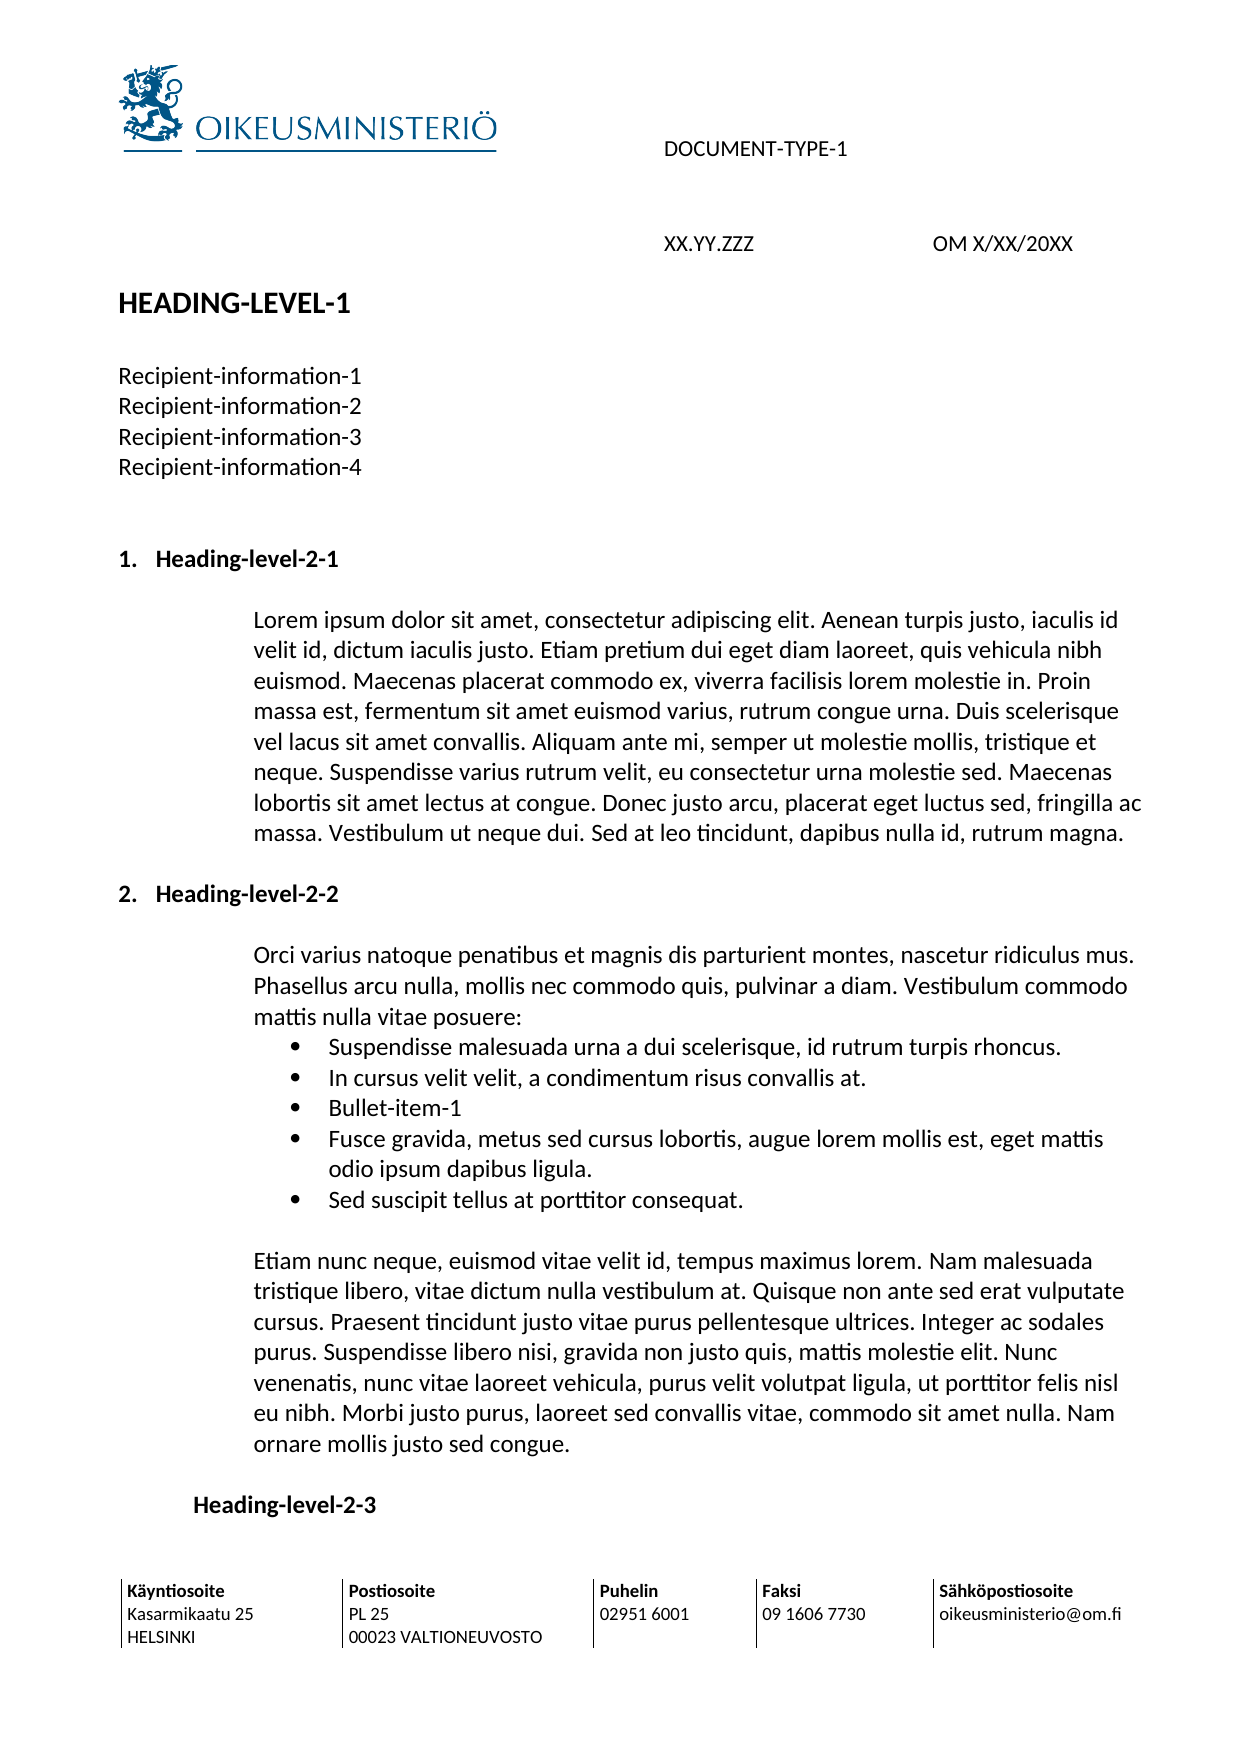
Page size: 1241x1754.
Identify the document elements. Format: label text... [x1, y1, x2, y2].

subtitle HEADING-LEVEL-1 [118, 283, 1146, 322]
text Recipient-information-3 [118, 421, 1146, 451]
text Recipient-information-4 [118, 451, 1146, 482]
list Sed suscipit tellus at porttitor consequat. [291, 1184, 1146, 1214]
subtitle Heading-level-2-3 [193, 1489, 1146, 1519]
text Recipient-information-1 [118, 360, 1146, 390]
subtitle Heading-level-2-2 [118, 879, 1146, 909]
text Recipient-information-2 [118, 390, 1146, 421]
list In cursus velit velit, a condimentum risus convallis at. [291, 1062, 1146, 1092]
subtitle Heading-level-2-1 [118, 543, 1146, 573]
list Orci varius natoque penatibus et magnis dis parturient montes, nascetur ridiculus mus. Phasellus arcu nulla, mollis nec commodo quis, pulvinar a diam. Vestibulum commodo mattis nulla vitae posuere: [253, 940, 1146, 1031]
list Lorem ipsum dolor sit amet, consectetur adipiscing elit. Aenean turpis justo, iaculis id velit id, dictum iaculis justo. Etiam pretium dui eget diam laoreet, quis vehicula nibh euismod. Maecenas placerat commodo ex, viverra facilisis lorem molestie in. Proin massa est, fermentum sit amet euismod varius, rutrum congue urna. Duis scelerisque vel lacus sit amet convallis. Aliquam ante mi, semper ut molestie mollis, tristique et neque. Suspendisse varius rutrum velit, eu consectetur urna molestie sed. Maecenas lobortis sit amet lectus at congue. Donec justo arcu, placerat eget luctus sed, fringilla ac massa. Vestibulum ut neque dui. Sed at leo tincidunt, dapibus nulla id, rutrum magna. [253, 604, 1146, 848]
list Bullet-item-1 [291, 1092, 1146, 1123]
list Suspendisse malesuada urna a dui scelerisque, id rutrum turpis rhoncus. [291, 1031, 1146, 1062]
list Fusce gravida, metus sed cursus lobortis, augue lorem mollis est, eget mattis odio ipsum dapibus ligula. [291, 1123, 1146, 1184]
list Etiam nunc neque, euismod vitae velit id, tempus maximus lorem. Nam malesuada tristique libero, vitae dictum nulla vestibulum at. Quisque non ante sed erat vulputate cursus. Praesent tincidunt justo vitae purus pellentesque ultrices. Integer ac sodales purus. Suspendisse libero nisi, gravida non justo quis, mattis molestie elit. Nunc venenatis, nunc vitae laoreet vehicula, purus velit volutpat ligula, ut porttitor felis nisl eu nibh. Morbi justo purus, laoreet sed convallis vitae, commodo sit amet nulla. Nam ornare mollis justo sed congue. [253, 1245, 1146, 1458]
